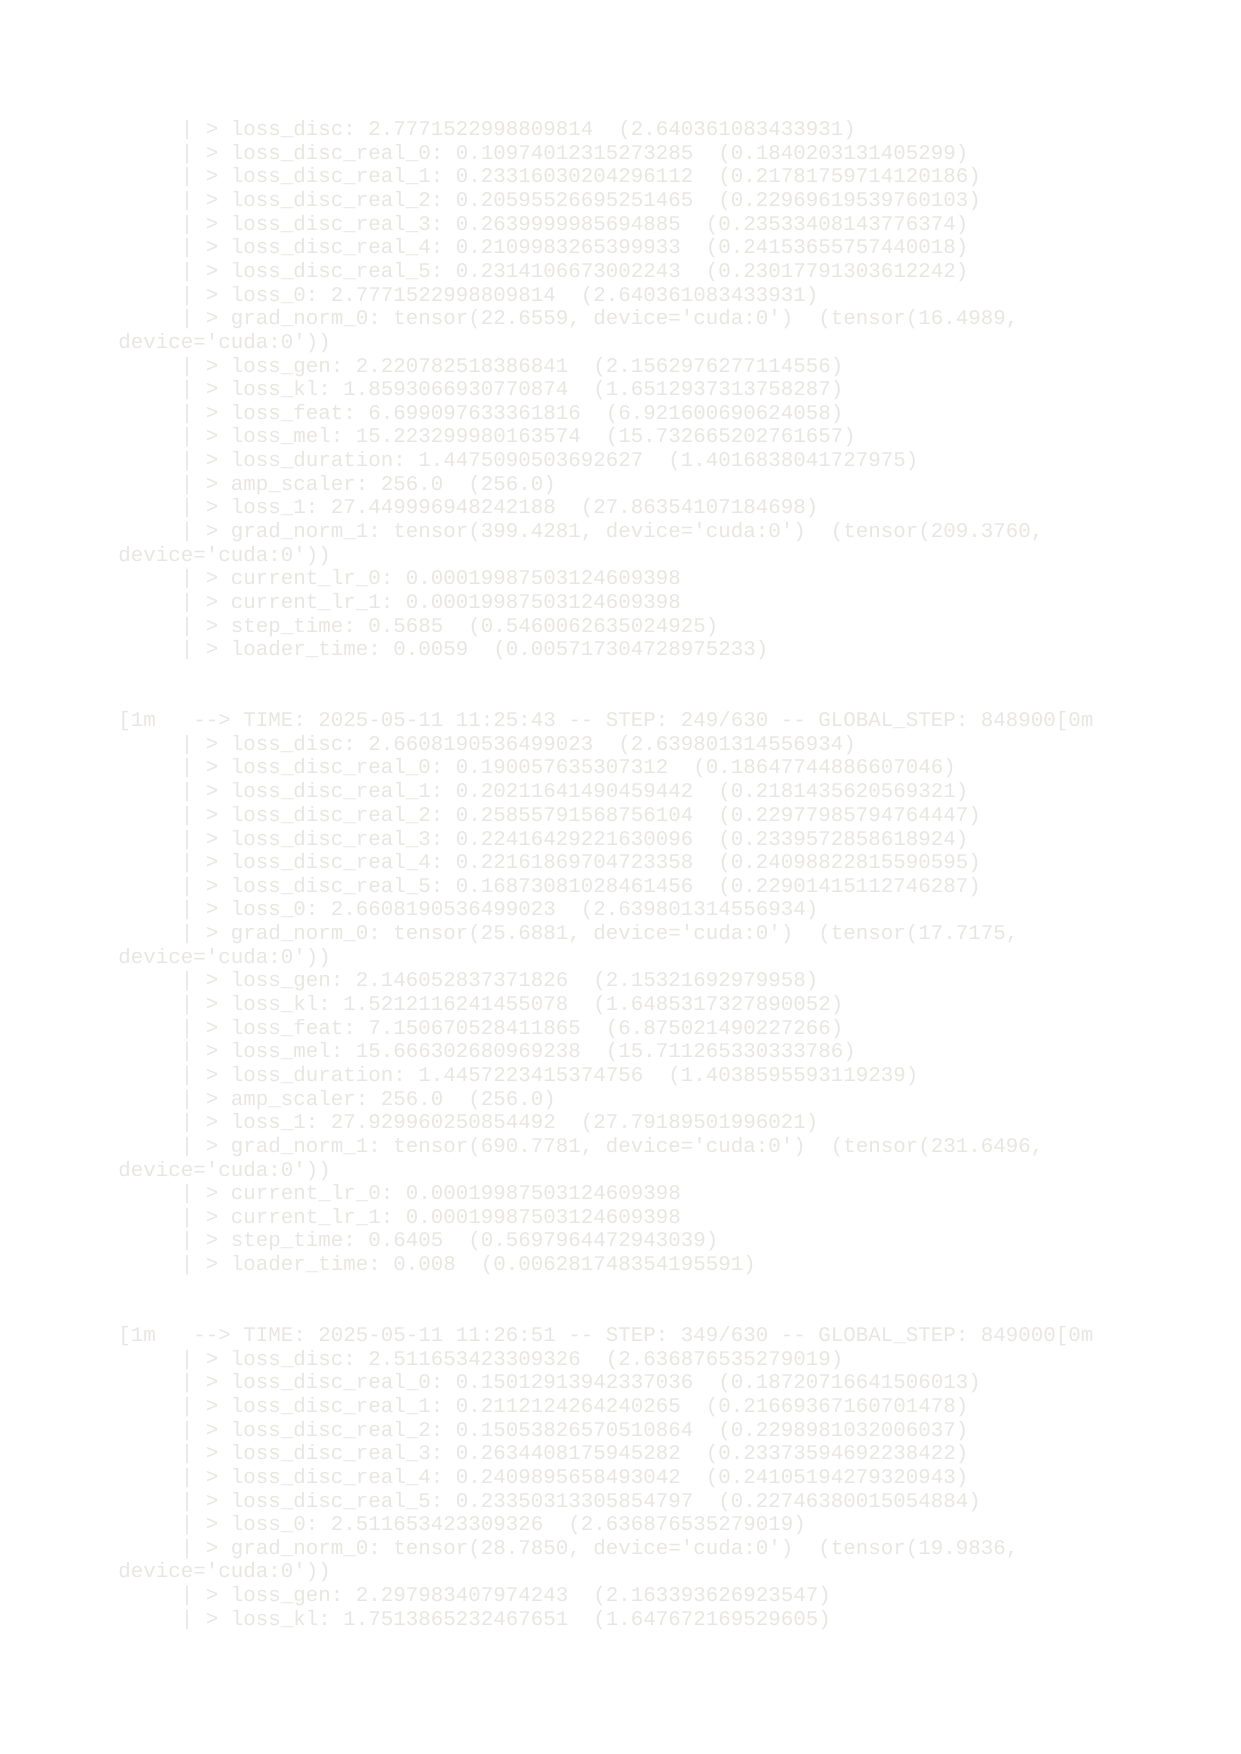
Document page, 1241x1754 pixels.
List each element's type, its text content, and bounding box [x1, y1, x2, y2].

text | > current_lr_1: 0.00019987503124609398 [118, 591, 1122, 615]
text | > grad_norm_1: tensor(399.4281, device='cuda:0') (tensor(209.3760, device='cuda:0')) [118, 520, 1122, 567]
text | > loss_disc_real_1: 0.20211641490459442 (0.2181435620569321) [118, 780, 1122, 804]
text | > loss_disc_real_5: 0.16873081028461456 (0.22901415112746287) [118, 875, 1122, 898]
text | > loss_disc: 2.511653423309326 (2.636876535279019) [118, 1348, 1122, 1371]
text | > step_time: 0.6405 (0.5697964472943039) [118, 1229, 1122, 1253]
text | > loss_disc_real_4: 0.2409895658493042 (0.24105194279320943) [118, 1466, 1122, 1489]
text | > loss_disc: 2.7771522998809814 (2.640361083433931) [118, 118, 1122, 142]
text | > loss_disc_real_5: 0.2314106673002243 (0.23017791303612242) [118, 260, 1122, 284]
text | > loss_gen: 2.297983407974243 (2.163393626923547) [118, 1584, 1122, 1608]
text | > step_time: 0.5685 (0.5460062635024925) [118, 615, 1122, 638]
text | > loss_kl: 1.7513865232467651 (1.647672169529605) [118, 1608, 1122, 1631]
text | > loss_0: 2.7771522998809814 (2.640361083433931) [118, 284, 1122, 307]
text | > loss_kl: 1.8593066930770874 (1.6512937313758287) [118, 378, 1122, 402]
text | > loss_kl: 1.5212116241455078 (1.6485317327890052) [118, 993, 1122, 1017]
text | > loss_feat: 6.699097633361816 (6.921600690624058) [118, 402, 1122, 426]
text | > loss_disc_real_4: 0.22161869704723358 (0.24098822815590595) [118, 851, 1122, 875]
text | > grad_norm_0: tensor(25.6881, device='cuda:0') (tensor(17.7175, device='cuda:0')) [118, 922, 1122, 969]
text | > grad_norm_1: tensor(690.7781, device='cuda:0') (tensor(231.6496, device='cuda:0')) [118, 1135, 1122, 1182]
text | > loss_disc_real_3: 0.2634408175945282 (0.23373594692238422) [118, 1442, 1122, 1466]
text | > loss_feat: 7.150670528411865 (6.875021490227266) [118, 1017, 1122, 1040]
text | > loss_gen: 2.146052837371826 (2.15321692979958) [118, 969, 1122, 993]
text | > loss_disc_real_4: 0.2109983265399933 (0.24153655757440018) [118, 236, 1122, 260]
text | > loss_disc_real_0: 0.15012913942337036 (0.18720716641506013) [118, 1371, 1122, 1395]
text | > loss_disc_real_0: 0.190057635307312 (0.18647744886607046) [118, 757, 1122, 780]
text | > loss_disc_real_2: 0.15053826570510864 (0.2298981032006037) [118, 1419, 1122, 1442]
text | > loss_disc_real_5: 0.23350313305854797 (0.22746380015054884) [118, 1489, 1122, 1513]
text | > loader_time: 0.0059 (0.005717304728975233) [118, 638, 1122, 662]
text | > loss_disc_real_1: 0.23316030204296112 (0.21781759714120186) [118, 165, 1122, 189]
text | > loss_1: 27.449996948242188 (27.86354107184698) [118, 496, 1122, 520]
text | > amp_scaler: 256.0 (256.0) [118, 1088, 1122, 1111]
text | > grad_norm_0: tensor(28.7850, device='cuda:0') (tensor(19.9836, device='cuda:0')) [118, 1537, 1122, 1584]
text [1m --> TIME: 2025-05-11 11:25:43 -- STEP: 249/630 -- GLOBAL_STEP: 848900[0m [118, 709, 1122, 733]
text | > amp_scaler: 256.0 (256.0) [118, 473, 1122, 496]
text | > current_lr_0: 0.00019987503124609398 [118, 567, 1122, 591]
text | > loss_mel: 15.666302680969238 (15.711265330333786) [118, 1040, 1122, 1064]
text | > grad_norm_0: tensor(22.6559, device='cuda:0') (tensor(16.4989, device='cuda:0')) [118, 307, 1122, 354]
text | > loss_disc_real_3: 0.22416429221630096 (0.2339572858618924) [118, 827, 1122, 851]
text | > loss_disc_real_2: 0.20595526695251465 (0.22969619539760103) [118, 189, 1122, 213]
text | > current_lr_1: 0.00019987503124609398 [118, 1206, 1122, 1229]
text | > loader_time: 0.008 (0.006281748354195591) [118, 1253, 1122, 1277]
text | > loss_0: 2.6608190536499023 (2.639801314556934) [118, 898, 1122, 922]
text | > loss_mel: 15.223299980163574 (15.732665202761657) [118, 426, 1122, 449]
text | > loss_disc_real_2: 0.25855791568756104 (0.22977985794764447) [118, 804, 1122, 827]
text | > current_lr_0: 0.00019987503124609398 [118, 1182, 1122, 1206]
text [1m --> TIME: 2025-05-11 11:26:51 -- STEP: 349/630 -- GLOBAL_STEP: 849000[0m [118, 1324, 1122, 1348]
text | > loss_disc_real_1: 0.2112124264240265 (0.21669367160701478) [118, 1395, 1122, 1419]
text | > loss_duration: 1.4457223415374756 (1.4038595593119239) [118, 1064, 1122, 1088]
text | > loss_disc_real_3: 0.2639999985694885 (0.23533408143776374) [118, 213, 1122, 236]
text | > loss_disc_real_0: 0.10974012315273285 (0.1840203131405299) [118, 142, 1122, 165]
text | > loss_gen: 2.220782518386841 (2.1562976277114556) [118, 354, 1122, 378]
text | > loss_0: 2.511653423309326 (2.636876535279019) [118, 1513, 1122, 1537]
text | > loss_duration: 1.4475090503692627 (1.4016838041727975) [118, 449, 1122, 473]
text | > loss_disc: 2.6608190536499023 (2.639801314556934) [118, 733, 1122, 757]
text | > loss_1: 27.929960250854492 (27.79189501996021) [118, 1111, 1122, 1135]
